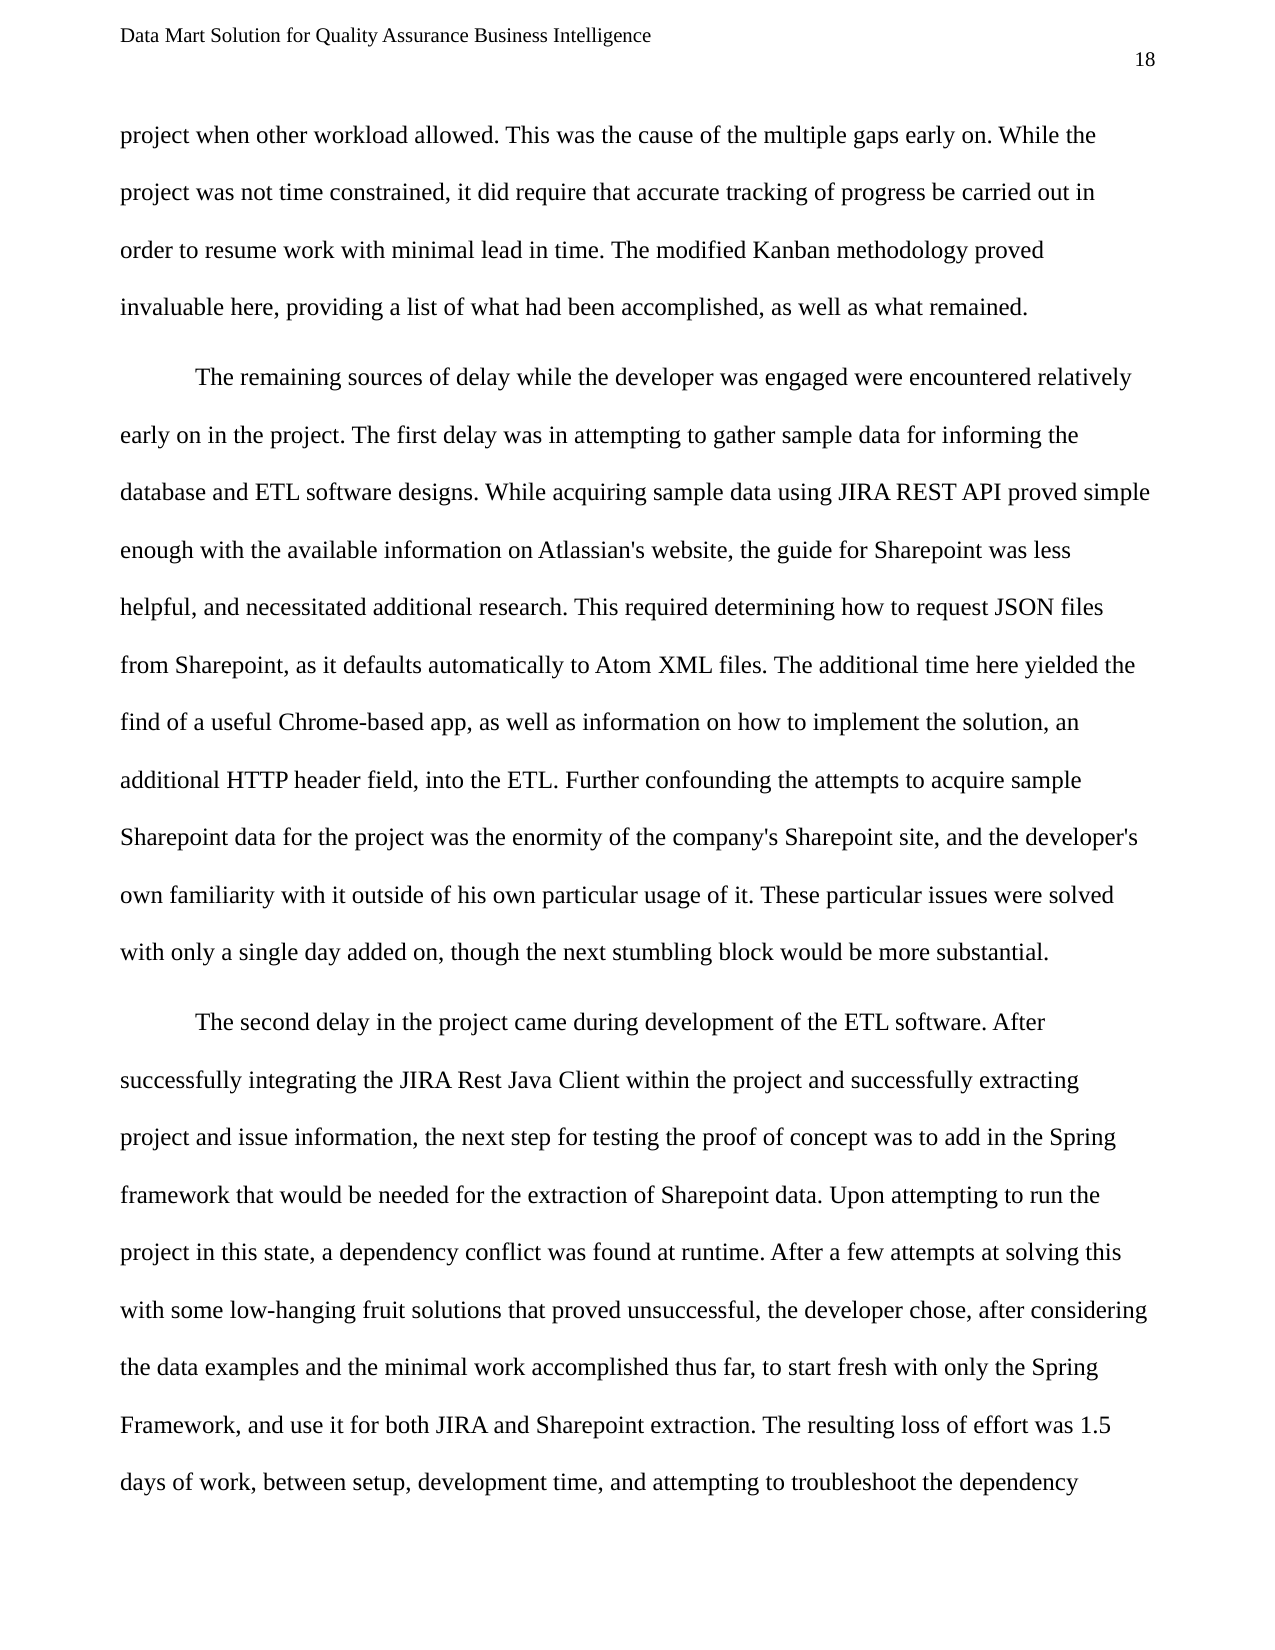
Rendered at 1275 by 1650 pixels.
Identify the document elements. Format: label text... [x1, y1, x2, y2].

text The remaining sources of delay while the developer was engaged were encountered relatively early on in the project. The first delay was in attempting to gather sample data for informing the database and ETL software designs. While acquiring sample data using JIRA REST API proved simple enough with the available information on Atlassian's website, the guide for Sharepoint was less helpful, and necessitated additional research. This required determining how to request JSON files from Sharepoint, as it defaults automatically to Atom XML files. The additional time here yielded the find of a useful Chrome-based app, as well as information on how to implement the solution, an additional HTTP header field, into the ETL. Further confounding the attempts to acquire sample Sharepoint data for the project was the enormity of the company's Sharepoint site, and the developer's own familiarity with it outside of his own particular usage of it. These particular issues were solved with only a single day added on, though the next stumbling block would be more substantial. [120, 362, 1153, 966]
text project when other workload allowed. This was the cause of the multiple gaps early on. While the project was not time constrained, it did require that accurate tracking of progress be carried out in order to resume work with minimal lead in time. The modified Kanban methodology proved invaluable here, providing a list of what had been accomplished, as well as what remained. [120, 120, 1153, 321]
subtitle The second delay in the project came during development of the ETL software. After successfully integrating the JIRA Rest Java Client within the project and successfully extracting project and issue information, the next step for testing the proof of concept was to add in the Spring framework that would be needed for the extraction of Sharepoint data. Upon attempting to run the project in this state, a dependency conflict was found at runtime. After a few attempts at solving this with some low-hanging fruit solutions that proved unsuccessful, the developer chose, after considering the data examples and the minimal work accomplished thus far, to start fresh with only the Spring Framework, and use it for both JIRA and Sharepoint extraction. The resulting loss of effort was 1.5 days of work, between setup, development time, and attempting to troubleshoot the dependency [120, 1007, 1153, 1496]
